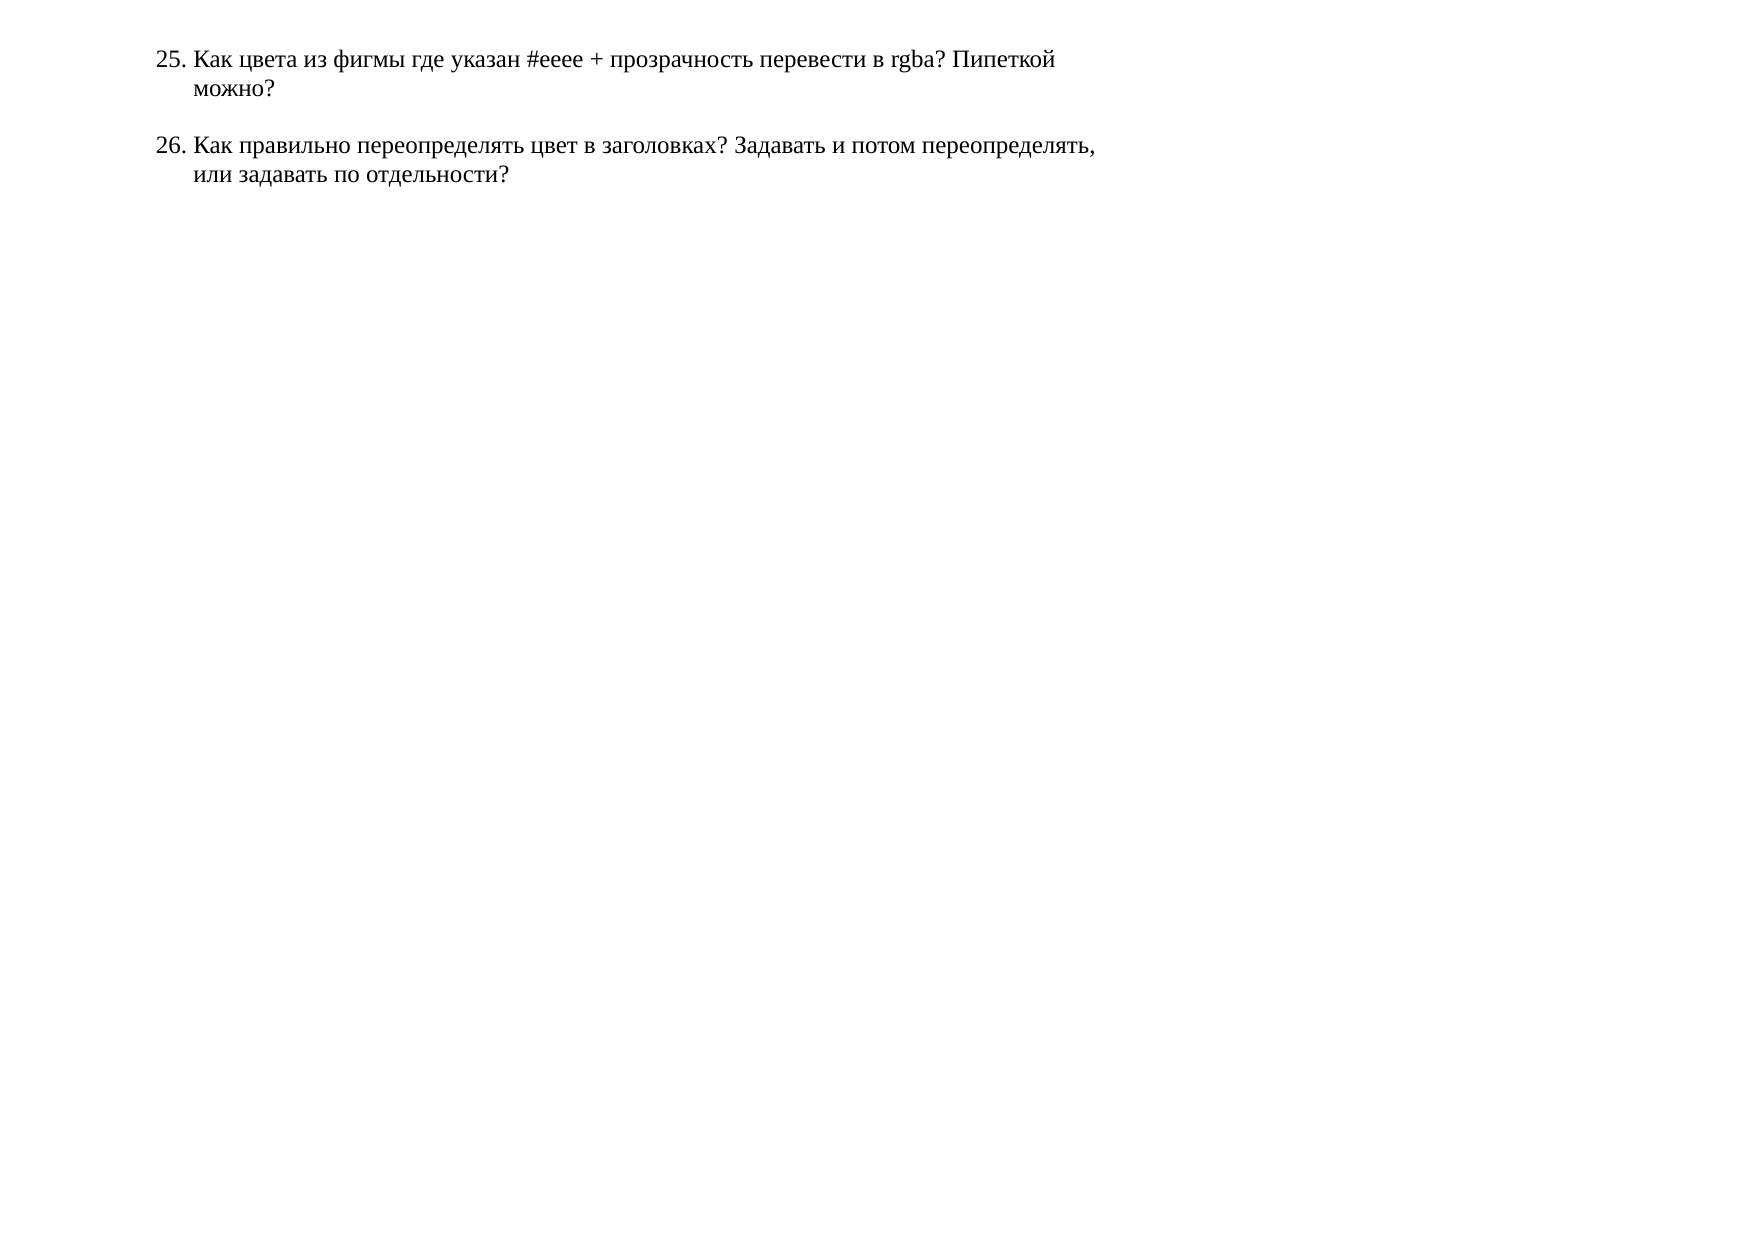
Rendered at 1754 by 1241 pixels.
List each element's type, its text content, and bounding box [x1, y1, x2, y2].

list Как правильно переопределять цвет в заголовках? Задавать и потом переопределять, или задавать по отдельности? [156, 130, 1100, 188]
list Как цвета из фигмы где указан #eeee + прозрачность перевести в rgba? Пипеткой можно? [156, 44, 1100, 102]
